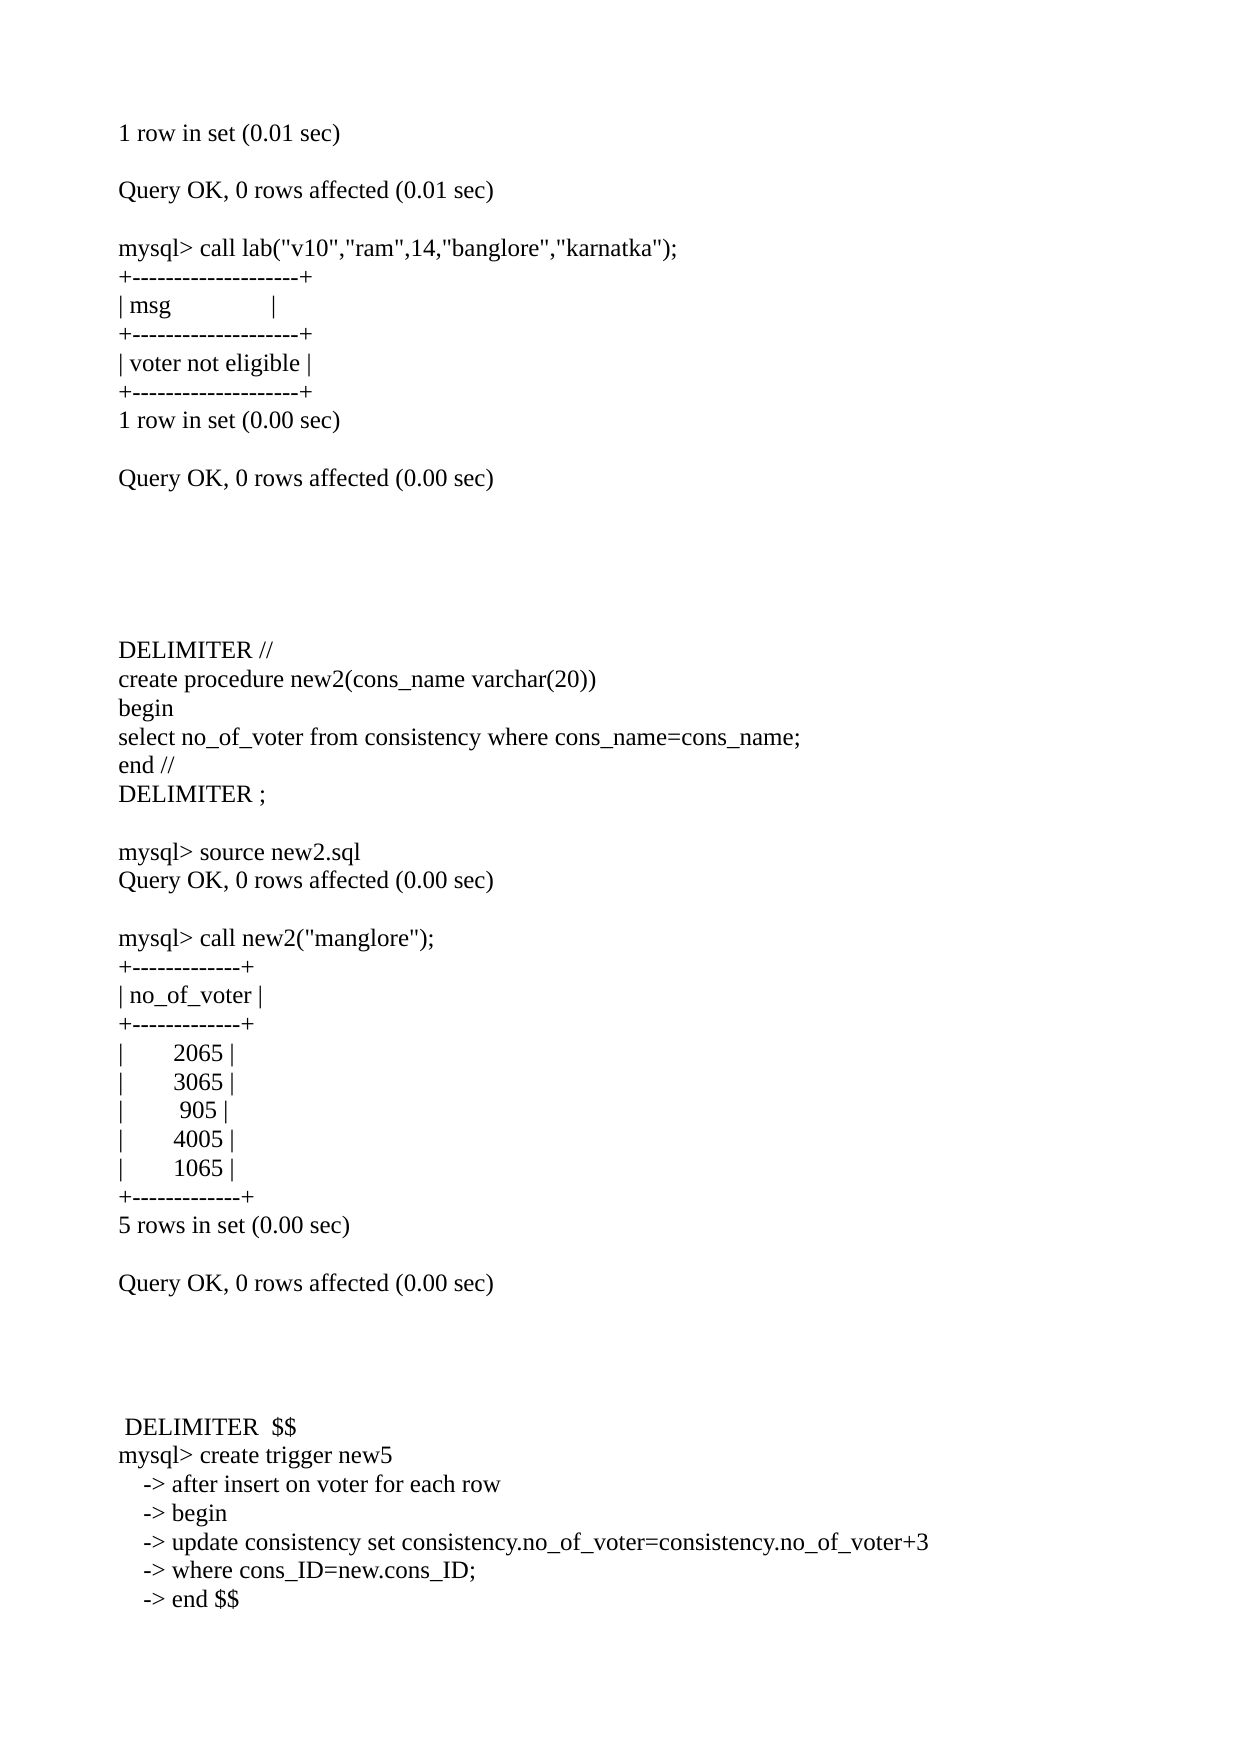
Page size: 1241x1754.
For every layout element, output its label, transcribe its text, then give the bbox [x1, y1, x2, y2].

text +--------------------+ [118, 377, 1122, 406]
text | 1065 | [118, 1153, 1122, 1182]
text +-------------+ [118, 1009, 1122, 1038]
text -> where cons_ID=new.cons_ID; [118, 1556, 1122, 1584]
text end // [118, 751, 1122, 779]
text | msg | [118, 291, 1122, 319]
text DELIMITER // [118, 636, 1122, 664]
text | 2065 | [118, 1038, 1122, 1067]
text +--------------------+ [118, 262, 1122, 291]
text create procedure new2(cons_name varchar(20)) [118, 664, 1122, 693]
text +-------------+ [118, 952, 1122, 981]
text | no_of_voter | [118, 981, 1122, 1009]
text -> begin [118, 1498, 1122, 1527]
text mysql> create trigger new5 [118, 1441, 1122, 1469]
text mysql> call lab("v10","ram",14,"banglore","karnatka"); [118, 233, 1122, 262]
text | 3065 | [118, 1067, 1122, 1096]
text +-------------+ [118, 1182, 1122, 1211]
text mysql> call new2("manglore"); [118, 923, 1122, 952]
text 5 rows in set (0.00 sec) [118, 1211, 1122, 1239]
text 1 row in set (0.00 sec) [118, 406, 1122, 434]
text -> after insert on voter for each row [118, 1469, 1122, 1498]
text Query OK, 0 rows affected (0.00 sec) [118, 1268, 1122, 1297]
text begin [118, 693, 1122, 722]
text DELIMITER $$ [118, 1412, 1122, 1441]
text -> end $$ [118, 1584, 1122, 1613]
text Query OK, 0 rows affected (0.01 sec) [118, 176, 1122, 204]
text | 905 | [118, 1096, 1122, 1124]
text -> update consistency set consistency.no_of_voter=consistency.no_of_voter+3 [118, 1527, 1122, 1556]
text | 4005 | [118, 1124, 1122, 1153]
text 1 row in set (0.01 sec) [118, 118, 1122, 147]
text +--------------------+ [118, 319, 1122, 348]
text | voter not eligible | [118, 348, 1122, 377]
text select no_of_voter from consistency where cons_name=cons_name; [118, 722, 1122, 751]
text Query OK, 0 rows affected (0.00 sec) [118, 866, 1122, 894]
text Query OK, 0 rows affected (0.00 sec) [118, 463, 1122, 492]
text mysql> source new2.sql [118, 837, 1122, 866]
text DELIMITER ; [118, 779, 1122, 808]
